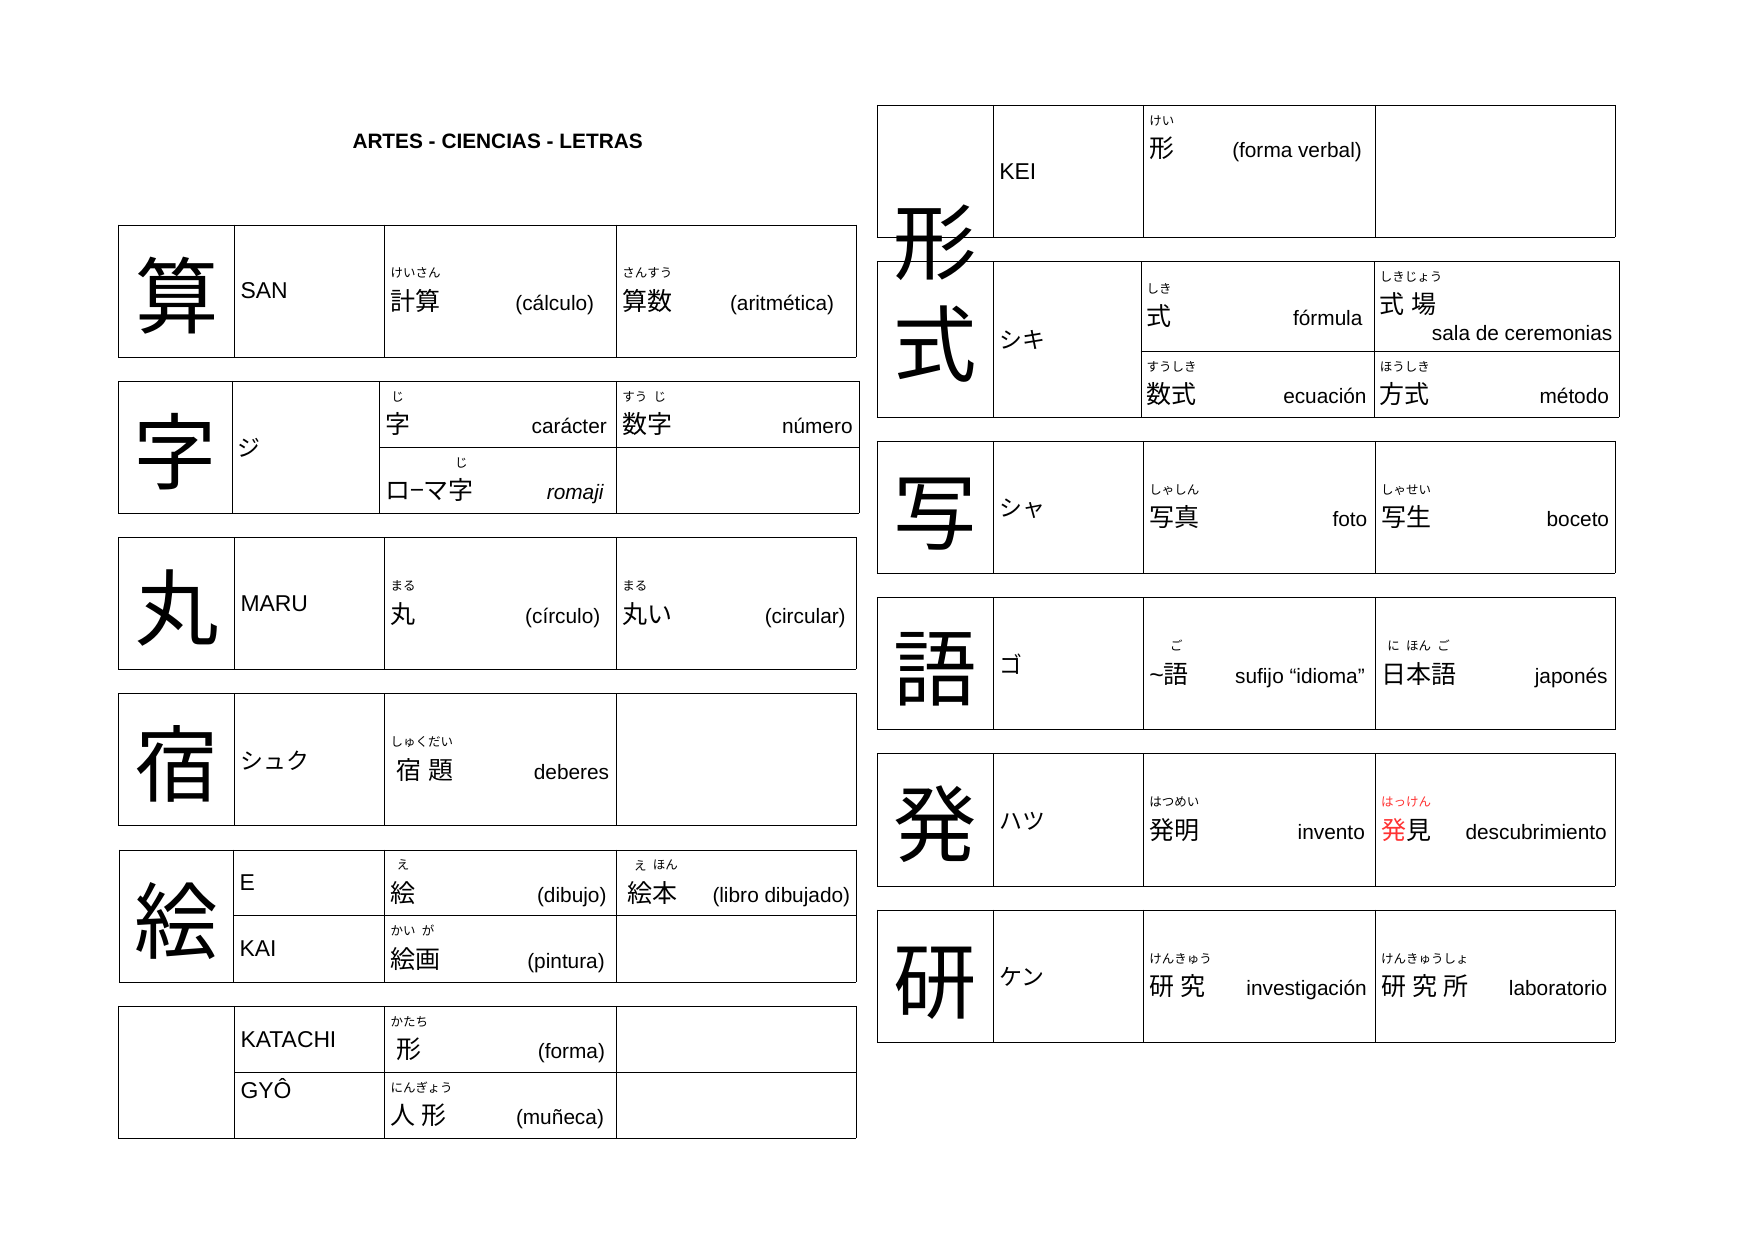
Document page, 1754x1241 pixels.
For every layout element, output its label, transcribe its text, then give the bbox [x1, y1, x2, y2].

table_header ケン [994, 911, 1143, 1042]
table_header 数すう字じ número [617, 382, 859, 447]
table_header 宿しゅく題だい deberes [385, 694, 616, 825]
table_header 式しき fórmula [1142, 262, 1374, 351]
table_header 算さん数すう (aritmética) [617, 226, 856, 357]
table_cell 数すう式しき ecuación [1142, 352, 1374, 417]
table_header 算 [119, 226, 234, 357]
table_header MARU [235, 538, 384, 669]
table_header 絵 [120, 851, 233, 982]
table_header 字 [119, 382, 232, 513]
table_cell [617, 448, 859, 513]
table_header E [234, 851, 384, 915]
table_cell KEI [994, 106, 1143, 237]
table_header 語 [878, 598, 993, 729]
table_cell [617, 916, 856, 982]
table_header ハツ [994, 754, 1143, 886]
table_header 形 [878, 106, 993, 237]
table_cell 絵かい画が (pintura) [385, 916, 616, 982]
table_header 写しゃ真しん foto [1144, 442, 1375, 573]
table_header 式 [878, 262, 993, 417]
table_header 宿 [119, 694, 234, 825]
table_header 字じ carácter [380, 382, 616, 447]
table_header シキ [994, 262, 1141, 417]
table_header ~語ご sufijo “idioma” [1144, 598, 1375, 729]
table_header 絵え本ほん (libro dibujado) [617, 851, 856, 915]
table_header KATACHI [235, 1007, 384, 1072]
table_header [617, 694, 856, 825]
table_cell [1376, 106, 1615, 237]
table_header 丸まるい (circular) [617, 538, 856, 669]
table_cell 形けい (forma verbal) [1144, 106, 1375, 237]
table_header 研けん究きゅう所しょ laboratorio [1376, 911, 1615, 1042]
table_header 形 [119, 1007, 234, 1138]
table_header 写しゃ生せい boceto [1376, 442, 1615, 573]
table_cell GYÔ [235, 1073, 384, 1138]
table_header 研 [878, 911, 993, 1042]
table_header 発 [878, 754, 993, 886]
table_header シャ [994, 442, 1143, 573]
table_header 丸まる (círculo) [385, 538, 616, 669]
table_header シュク [235, 694, 384, 825]
table_header 写 [878, 442, 993, 573]
table_header 絵え (dibujo) [385, 851, 616, 915]
table_cell [617, 1073, 856, 1138]
table_cell KAI [234, 916, 384, 982]
table_cell 人にん形ぎょう (muñeca) [385, 1073, 616, 1138]
table_header 形 [913, 214, 927, 236]
table_header 丸 [119, 538, 234, 669]
table_cell 方ほう式しき método [1375, 352, 1619, 417]
table_header ジ [233, 382, 379, 513]
table_header SAN [235, 226, 384, 357]
table_header 発はっ見けん descubrimiento [1376, 754, 1615, 886]
table_header 形かたち (forma) [385, 1007, 616, 1072]
table_cell ロ−マ字じ romaji [380, 448, 616, 513]
table_header 式しき場じょう sala de ceremonias [1375, 262, 1619, 351]
table_header 研けん究きゅう investigación [1144, 911, 1375, 1042]
text ARTES - CIENCIAS - LETRAS [118, 129, 877, 153]
table_header ゴ [994, 598, 1143, 729]
table_header 日に本ほん語ご japonés [1376, 598, 1615, 729]
table_header 計けい算さん (cálculo) [385, 226, 616, 357]
table_header [617, 1007, 856, 1072]
table_header 発はつ明めい invento [1144, 754, 1375, 886]
